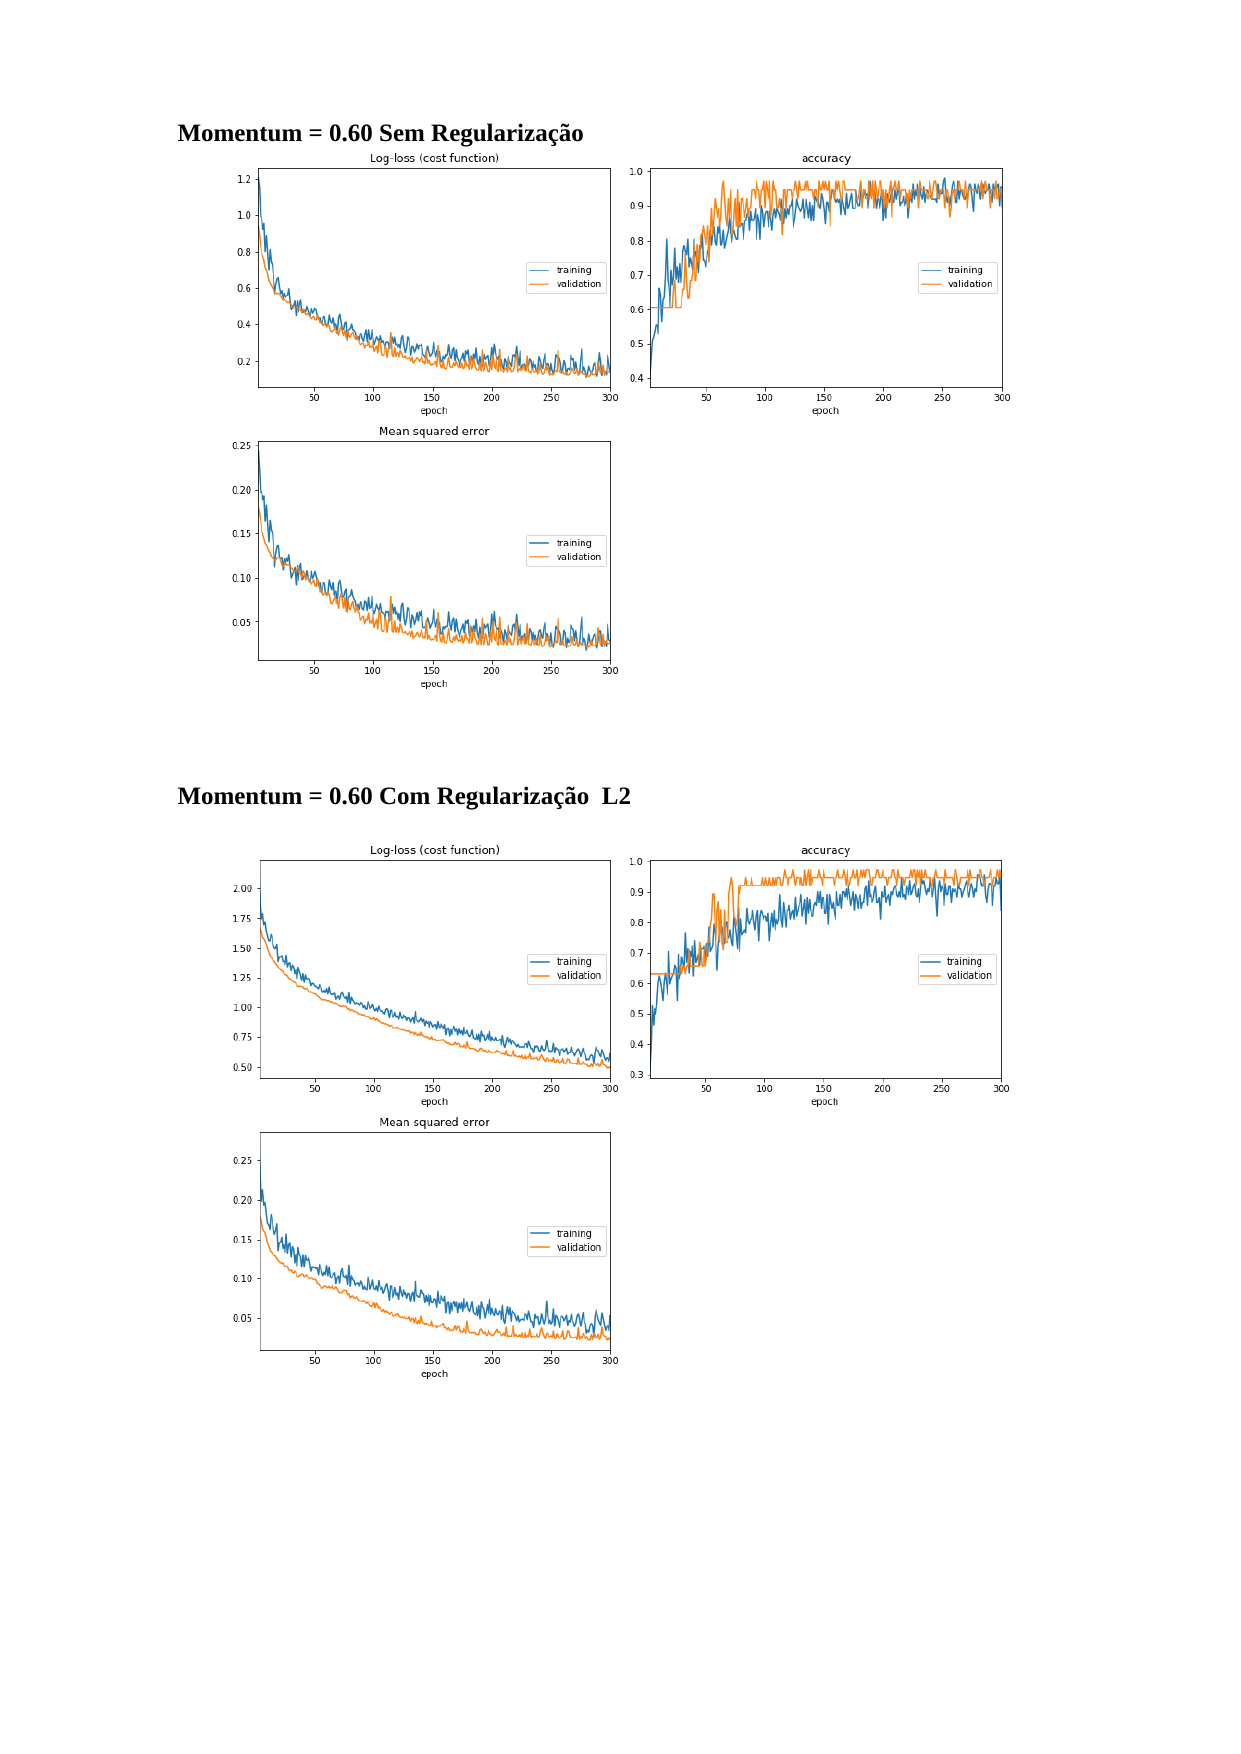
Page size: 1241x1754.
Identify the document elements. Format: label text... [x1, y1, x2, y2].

text Momentum = 0.60 Sem Regularização [177, 118, 1063, 147]
picture [225, 838, 1015, 1385]
text Momentum = 0.60 Com Regularização L2 [177, 781, 1063, 809]
picture [224, 146, 1016, 695]
